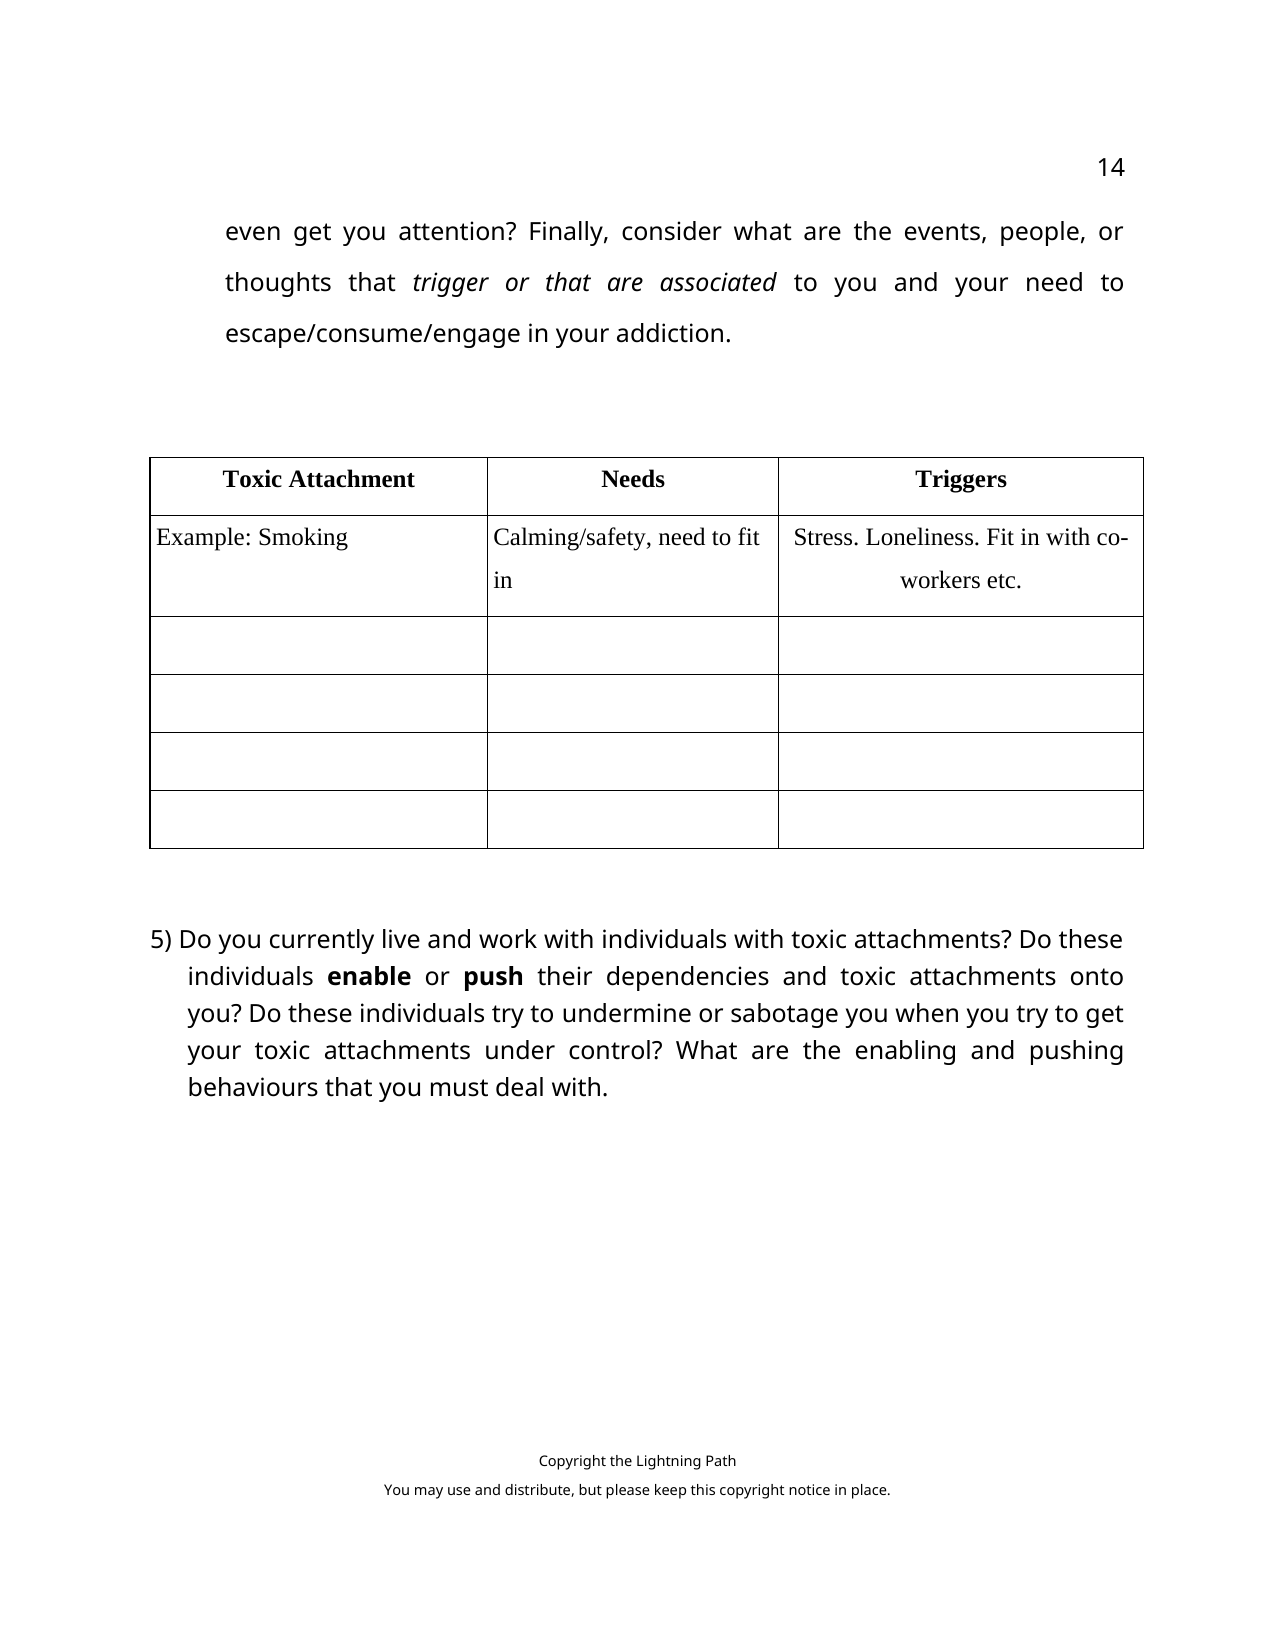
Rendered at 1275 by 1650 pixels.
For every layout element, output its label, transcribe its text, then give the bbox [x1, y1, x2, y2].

table_cell [488, 617, 778, 674]
table_cell [488, 733, 778, 789]
list even get you attention? Finally, consider what are the events, people, or thoughts that trigger or that are associated to you and your need to escape/consume/engage in your addiction. [187, 213, 1125, 350]
table_header Needs [488, 458, 778, 515]
table_cell [488, 791, 778, 847]
table_cell [151, 733, 487, 789]
table_cell [151, 791, 487, 847]
table_cell [779, 733, 1143, 789]
table_header Toxic Attachment [151, 458, 487, 515]
table_cell Stress. Loneliness. Fit in with co-workers etc. [779, 516, 1143, 616]
table_cell Calming/safety, need to fit in [488, 516, 778, 616]
table_cell [151, 675, 487, 732]
table_cell Example: Smoking [151, 516, 487, 616]
table_cell [779, 675, 1143, 732]
table_header Triggers [779, 458, 1143, 515]
table_cell [151, 617, 487, 674]
list 5) Do you currently live and work with individuals with toxic attachments? Do these individuals enable or push their dependencies and toxic attachments onto you? Do these individuals try to undermine or sabotage you when you try to get your toxic attachments under control? What are the enabling and pushing behaviours that you must deal with. [150, 922, 1125, 1103]
table_cell [488, 675, 778, 732]
table_cell [779, 791, 1143, 847]
table_cell [779, 617, 1143, 674]
